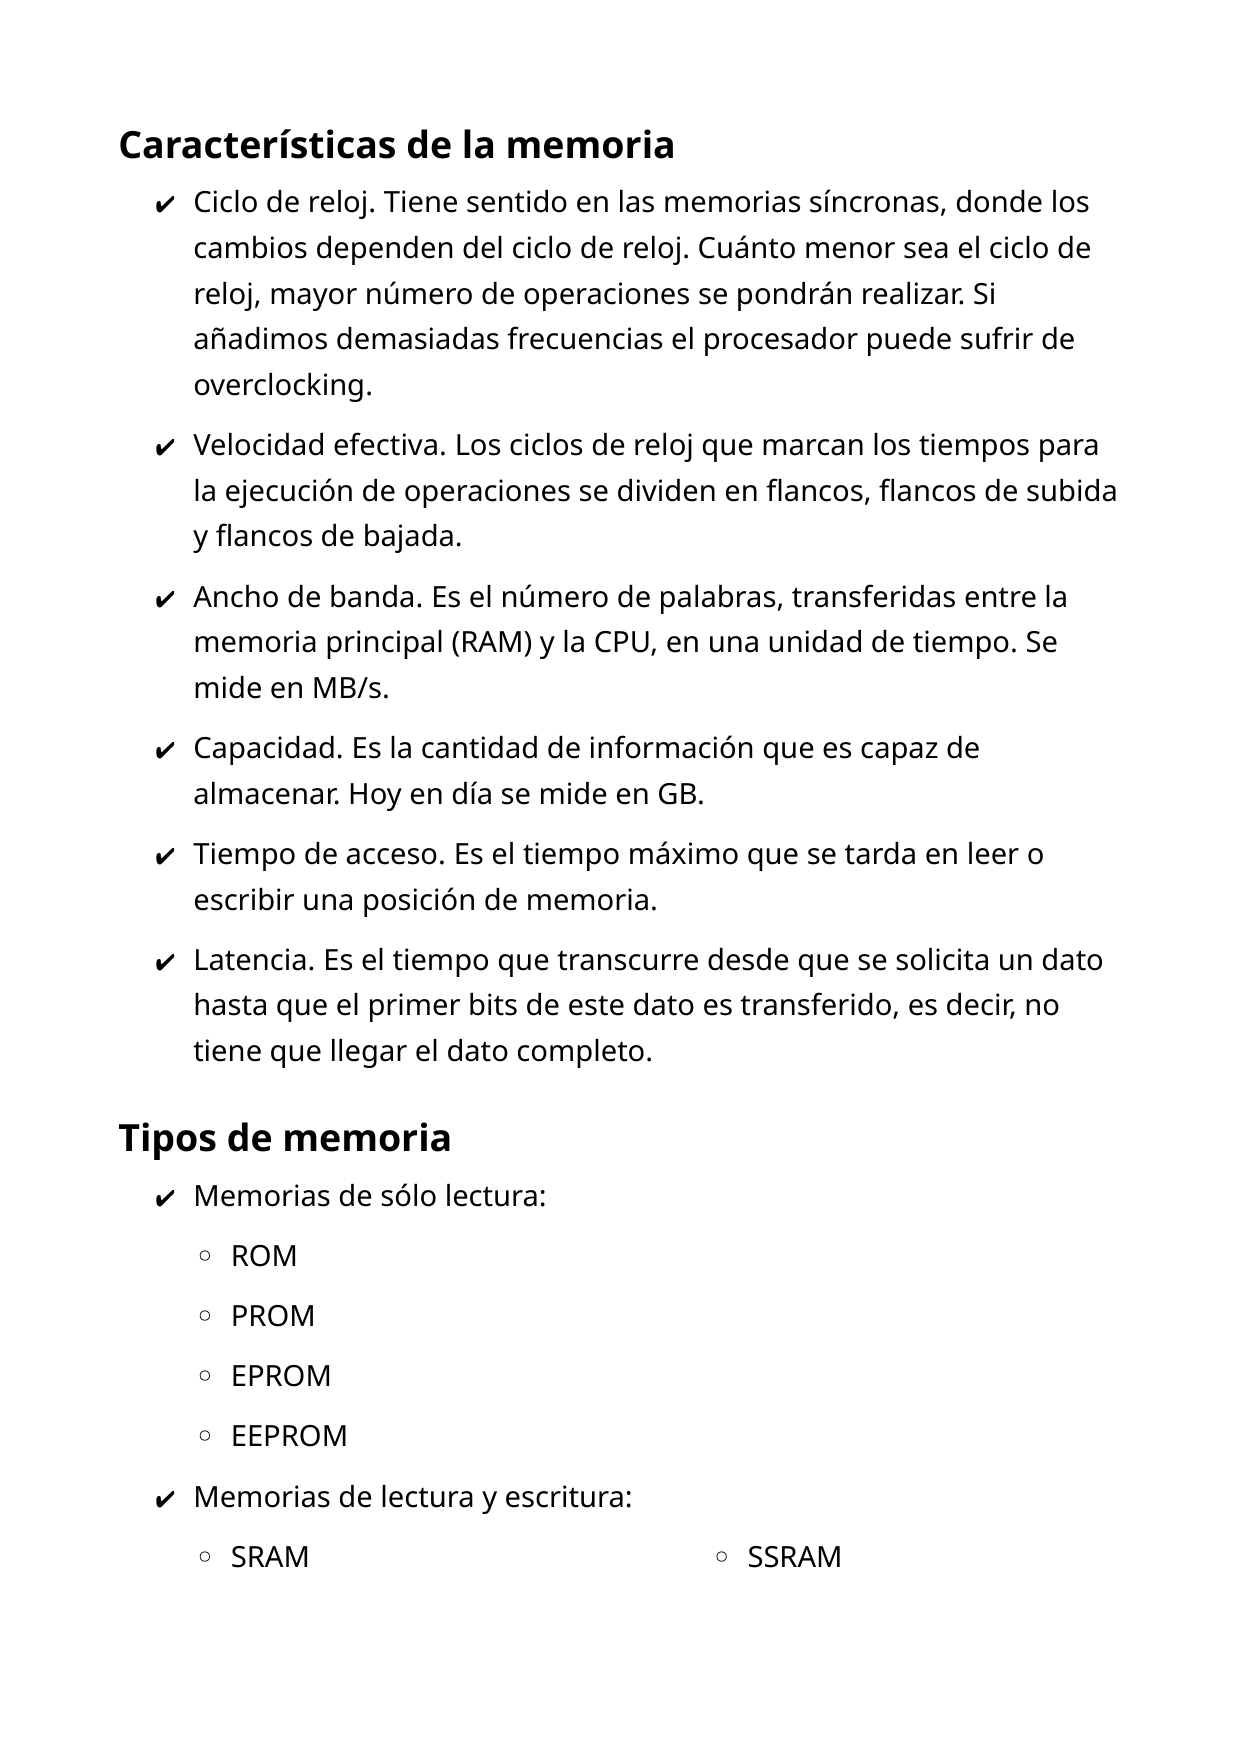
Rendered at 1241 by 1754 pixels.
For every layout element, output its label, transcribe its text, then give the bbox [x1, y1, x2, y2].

list Memorias de lectura y escritura: [156, 1476, 1122, 1516]
list SRAM [193, 1536, 605, 1576]
subtitle Características de la memoria [118, 118, 1122, 169]
list Ciclo de reloj. Tiene sentido en las memorias síncronas, donde los cambios dependen del ciclo de reloj. Cuánto menor sea el ciclo de reloj, mayor número de operaciones se pondrán realizar. Si añadimos demasiadas frecuencias el procesador puede sufrir de overclocking. [156, 182, 1122, 404]
list Memorias de sólo lectura: [156, 1175, 1122, 1214]
list EPROM [193, 1355, 1122, 1395]
subtitle Tipos de memoria [118, 1111, 1122, 1162]
list Latencia. Es el tiempo que transcurre desde que se solicita un dato hasta que el primer bits de este dato es transferido, es decir, no tiene que llegar el dato completo. [156, 939, 1122, 1070]
list EEPROM [193, 1416, 1122, 1455]
list ROM [193, 1235, 1122, 1275]
list Ancho de banda. Es el número de palabras, transferidas entre la memoria principal (RAM) y la CPU, en una unidad de tiempo. Se mide en MB/s. [156, 576, 1122, 707]
list SSRAM [710, 1536, 1122, 1576]
list PROM [193, 1295, 1122, 1335]
list Tiempo de acceso. Es el tiempo máximo que se tarda en leer o escribir una posición de memoria. [156, 833, 1122, 918]
list Velocidad efectiva. Los ciclos de reloj que marcan los tiempos para la ejecución de operaciones se dividen en flancos, flancos de subida y flancos de bajada. [156, 424, 1122, 555]
list Capacidad. Es la cantidad de información que es capaz de almacenar. Hoy en día se mide en GB. [156, 727, 1122, 813]
